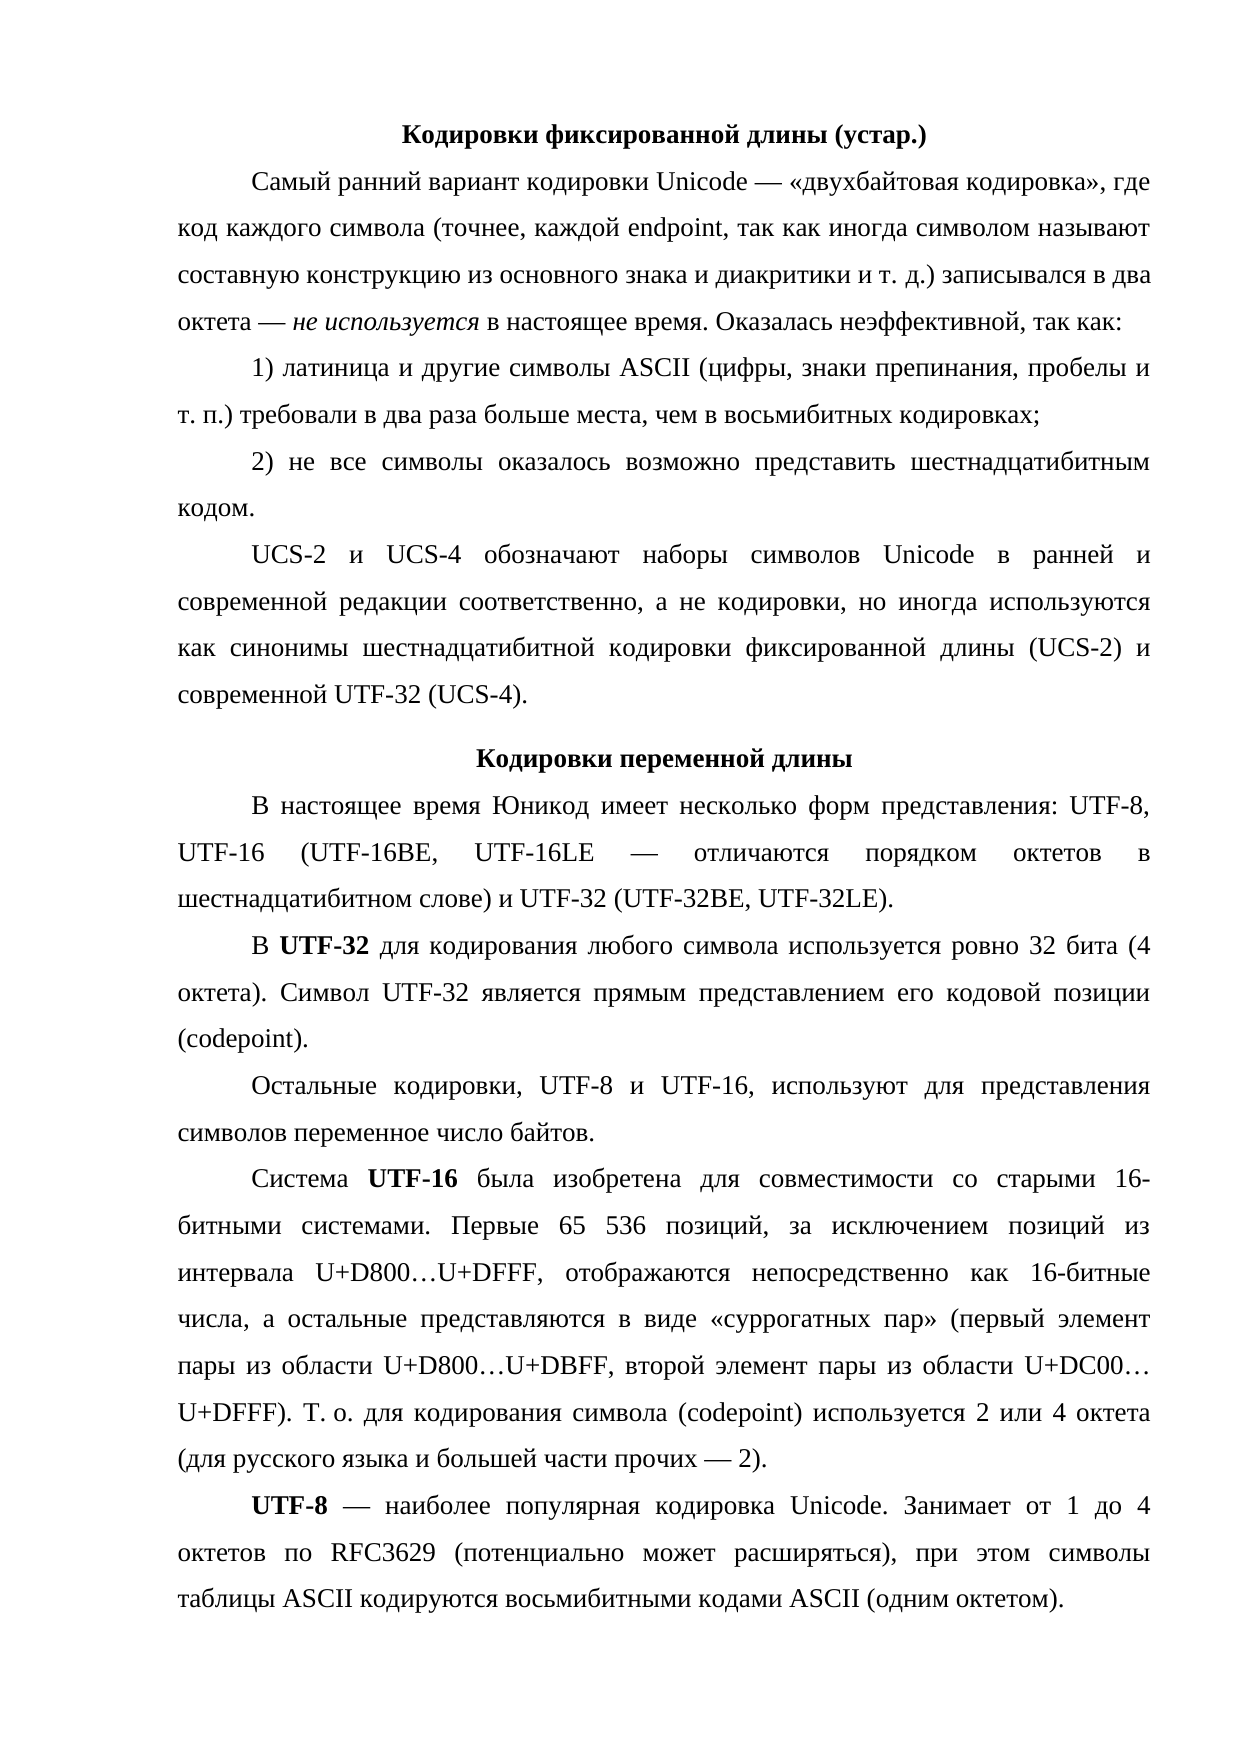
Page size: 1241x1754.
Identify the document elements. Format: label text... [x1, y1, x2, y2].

text 1) латиница и другие символы ASCII (цифры, знаки препинания, пробелы и т. п.) требовали в два раза больше места, чем в восьмибитных кодировках; [177, 351, 1152, 429]
text Самый ранний вариант кодировки Unicode — «двухбайтовая кодировка», где код каждого символа (точнее, каждой endpoint, так как иногда символом называют составную конструкцию из основного знака и диакритики и т. д.) записывался в два октета — не используется в настоящее время. Оказалась неэффективной, так как: [177, 165, 1152, 336]
text UTF-8 — наиболее популярная кодировка Unicode. Занимает от 1 до 4 октетов по RFC3629 (потенциально может расширяться), при этом символы таблицы ASCII кодируются восьмибитными кодами ASCII (одним октетом). [177, 1489, 1152, 1614]
text В UTF-32 для кодирования любого символа используется ровно 32 бита (4 октета). Символ UTF-32 является прямым представлением его кодовой позиции (codepoint). [177, 929, 1152, 1054]
text UCS-2 и UCS-4 обозначают наборы символов Unicode в ранней и современной редакции соответственно, а не кодировки, но иногда используются как синонимы шестнадцатибитной кодировки фиксированной длины (UCS-2) и современной UTF-32 (UCS-4). [177, 538, 1152, 709]
text Система UTF-16 была изобретена для совместимости со старыми 16-битными системами. Первые 65 536 позиций, за исключением позиций из интервала U+D800…U+DFFF, отображаются непосредственно как 16-битные числа, а остальные представляются в виде «суррогатных пар» (первый элемент пары из области U+D800…U+DBFF, второй элемент пары из области U+DC00…U+DFFF). Т. о. для кодирования символа (codepoint) используется 2 или 4 октета (для русского языка и большей части прочих — 2). [177, 1162, 1152, 1474]
subtitle Кодировки фиксированной длины (устар.) [177, 118, 1152, 149]
text Остальные кодировки, UTF-8 и UTF-16, используют для представления символов переменное число байтов. [177, 1069, 1152, 1147]
text 2) не все символы оказалось возможно представить шестнадцатибитным кодом. [177, 445, 1152, 523]
text В настоящее время Юникод имеет несколько форм представления: UTF-8, UTF-16 (UTF-16BE, UTF-16LE — отличаются порядком октетов в шестнадцатибитном слове) и UTF-32 (UTF-32BE, UTF-32LE). [177, 789, 1152, 914]
subtitle Кодировки переменной длины [177, 742, 1152, 774]
